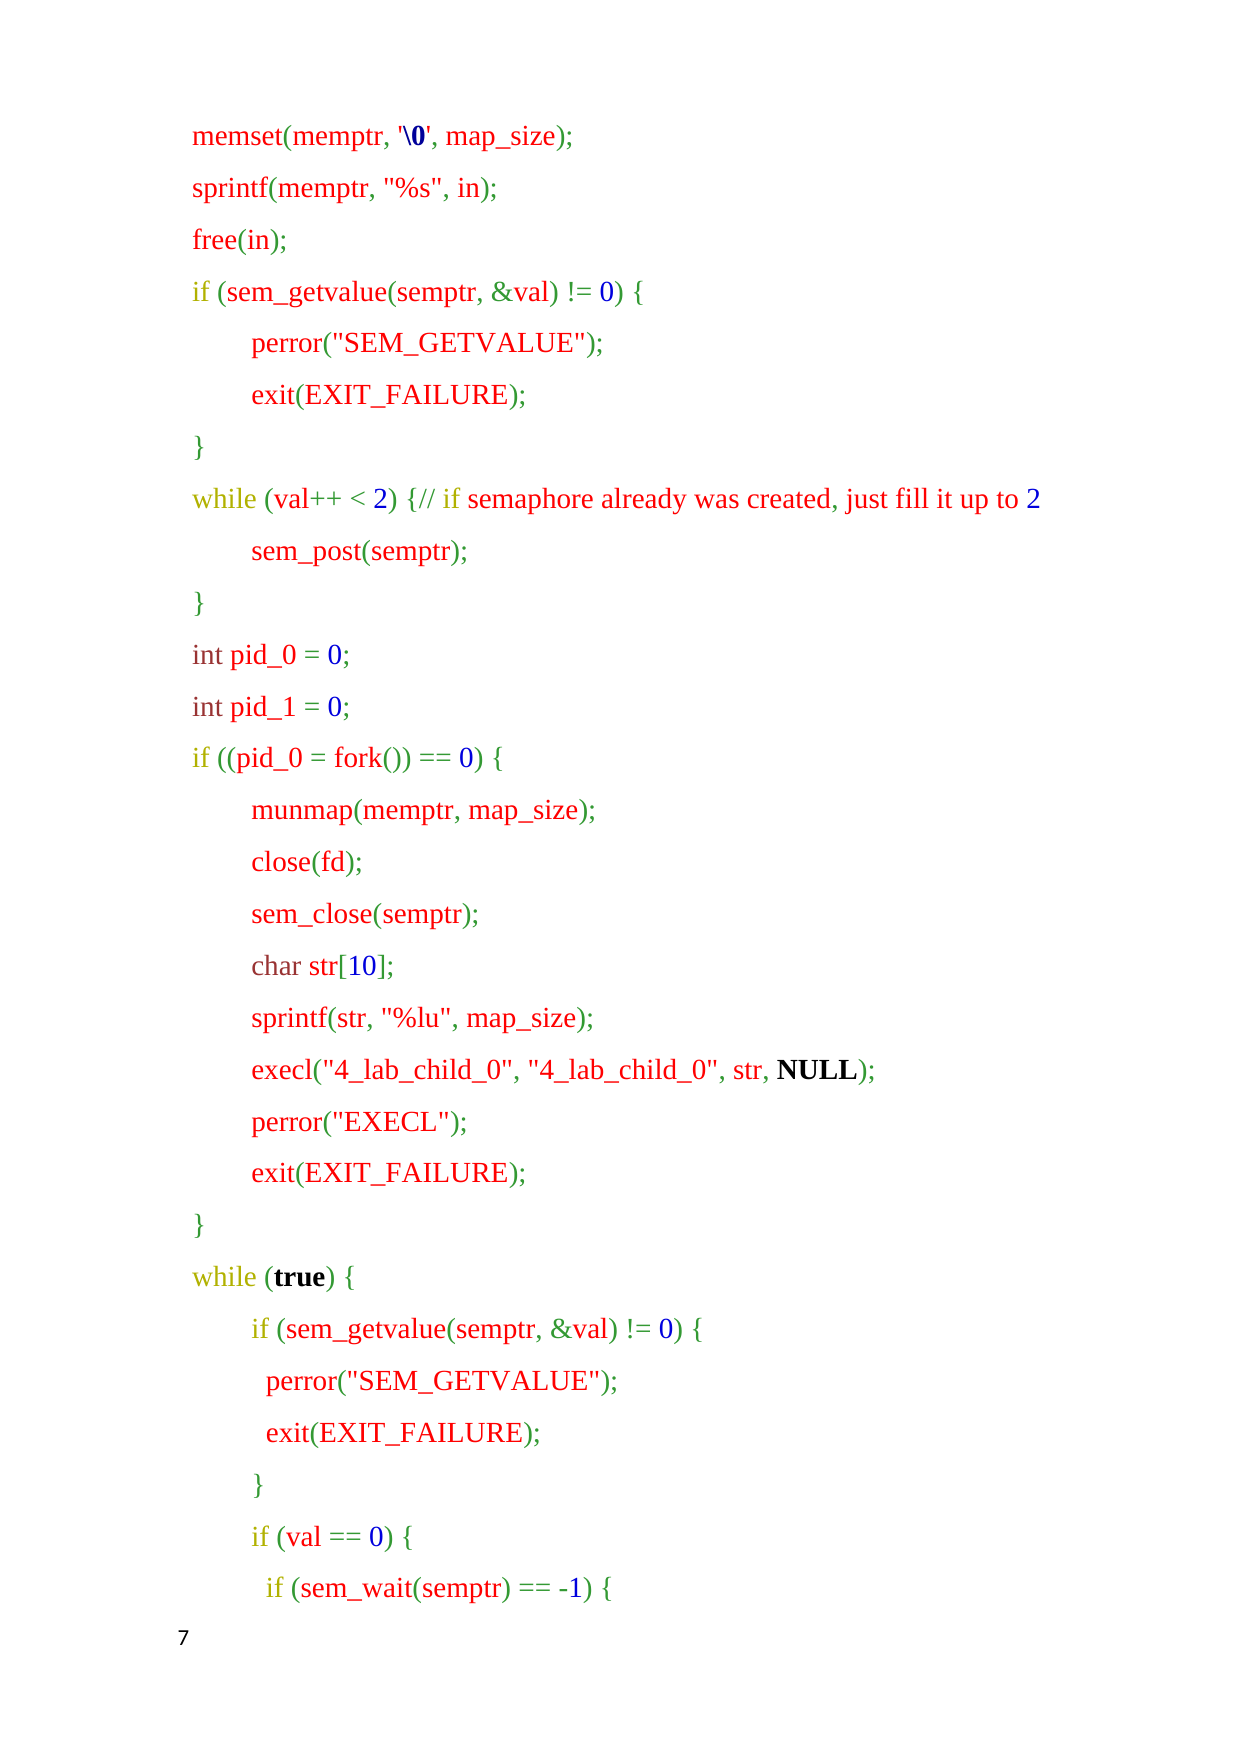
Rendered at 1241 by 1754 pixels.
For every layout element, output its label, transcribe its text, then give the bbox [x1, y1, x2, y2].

text int pid_0 = 0; [177, 637, 1152, 670]
text } [177, 1207, 1152, 1241]
text if (sem_wait(semptr) == -1) { [177, 1571, 1152, 1604]
text int pid_1 = 0; [177, 689, 1152, 722]
text if (sem_getvalue(semptr, &val) != 0) { [177, 1311, 1152, 1345]
text } [177, 429, 1152, 463]
text sprintf(memptr, "%s", in); [177, 170, 1152, 203]
text perror("SEM_GETVALUE"); [177, 1363, 1152, 1397]
text exit(EXIT_FAILURE); [177, 377, 1152, 411]
text while (val++ < 2) {// if semaphore already was created, just fill it up to 2 [177, 481, 1152, 515]
text if ((pid_0 = fork()) == 0) { [177, 741, 1152, 774]
text sem_post(semptr); [177, 533, 1152, 567]
text char str[10]; [177, 948, 1152, 982]
text perror("SEM_GETVALUE"); [177, 326, 1152, 359]
text sprintf(str, "%lu", map_size); [177, 1000, 1152, 1033]
text memset(memptr, '\0', map_size); [177, 118, 1152, 152]
text if (val == 0) { [177, 1519, 1152, 1552]
text } [177, 1467, 1152, 1500]
text close(fd); [177, 844, 1152, 878]
text sem_close(semptr); [177, 896, 1152, 930]
text free(in); [177, 222, 1152, 255]
text while (true) { [177, 1259, 1152, 1293]
text munmap(memptr, map_size); [177, 792, 1152, 826]
text exit(EXIT_FAILURE); [177, 1415, 1152, 1448]
text } [177, 585, 1152, 618]
text if (sem_getvalue(semptr, &val) != 0) { [177, 274, 1152, 307]
text execl("4_lab_child_0", "4_lab_child_0", str, NULL); [177, 1052, 1152, 1085]
text perror("EXECL"); [177, 1104, 1152, 1137]
text exit(EXIT_FAILURE); [177, 1156, 1152, 1189]
